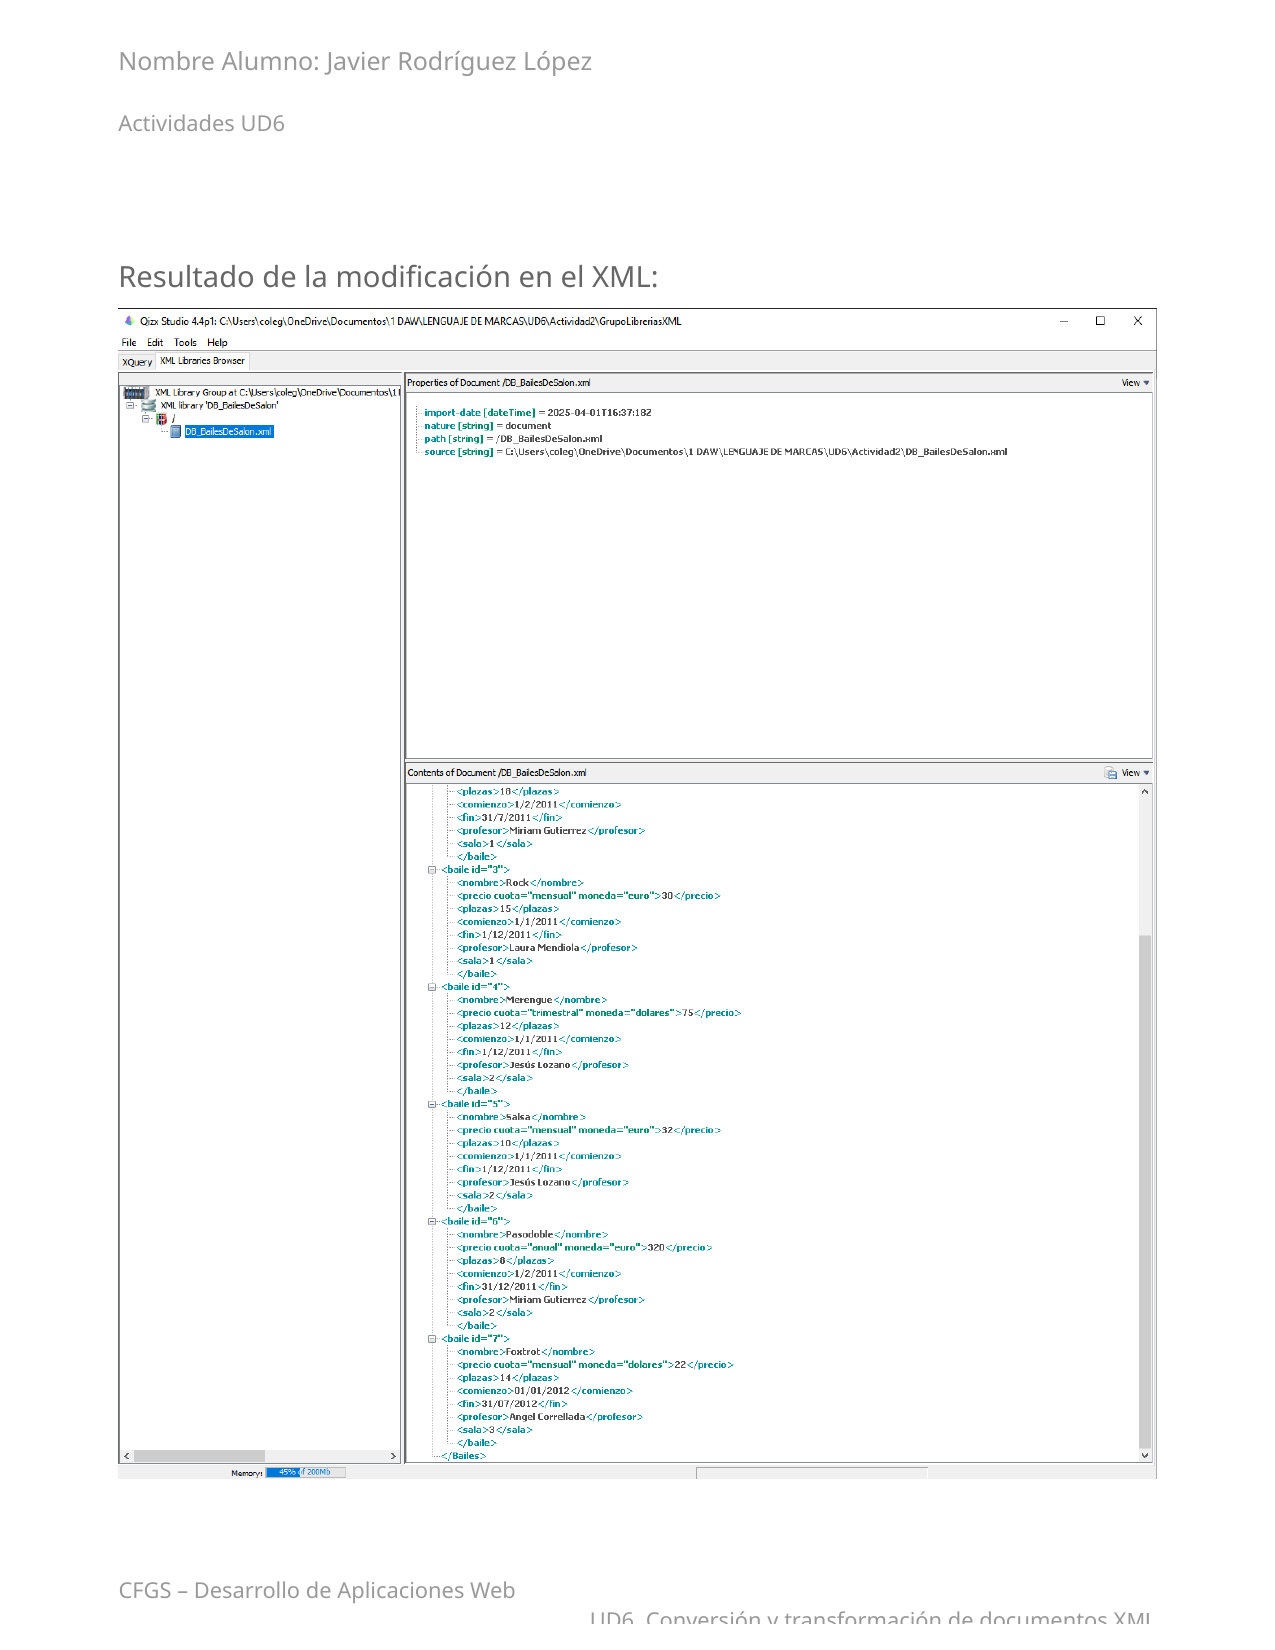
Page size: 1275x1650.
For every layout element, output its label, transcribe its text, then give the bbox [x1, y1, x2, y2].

subtitle Resultado de la modificación en el XML: [118, 257, 1157, 296]
picture [118, 308, 1157, 1479]
